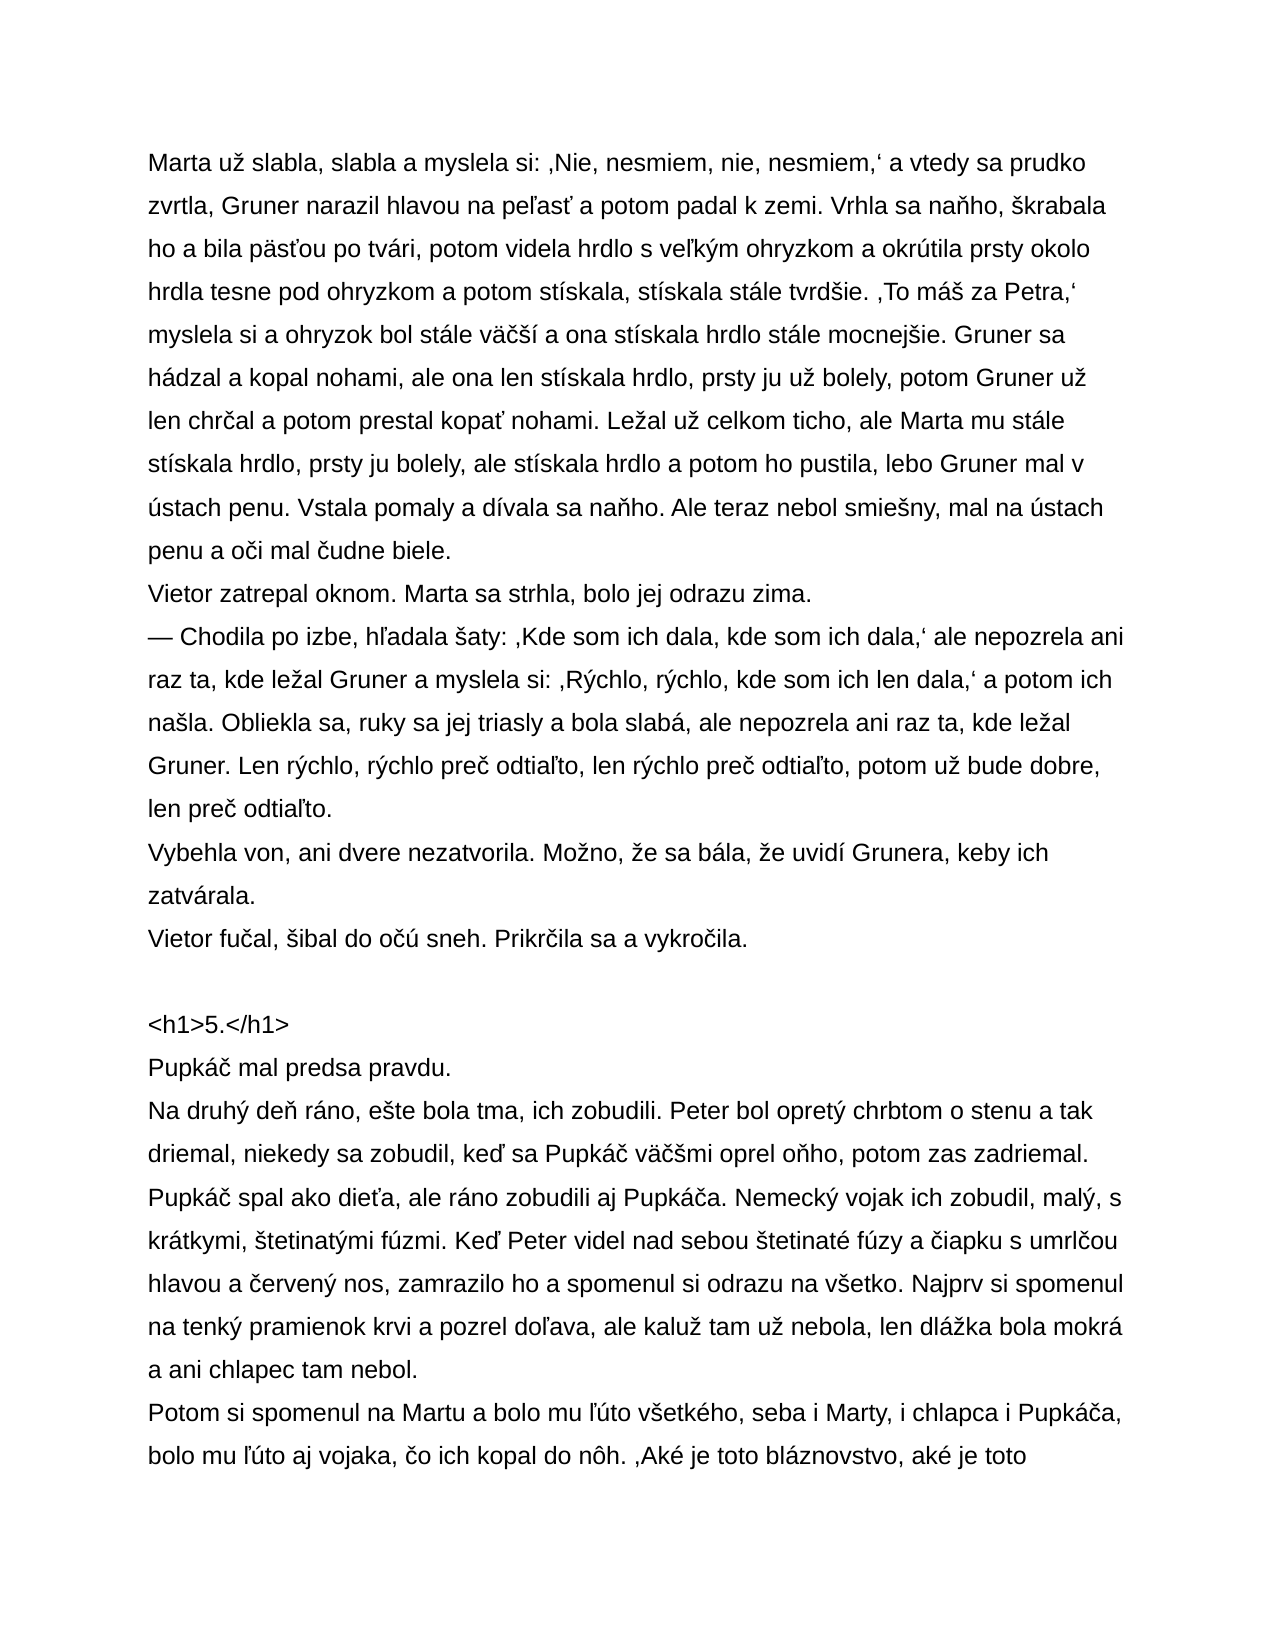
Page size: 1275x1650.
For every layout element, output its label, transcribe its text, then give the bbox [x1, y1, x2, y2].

text Vybehla von, ani dvere nezatvorila. Možno, že sa bála, že uvidí Grunera, keby ich zatvárala. [148, 838, 1127, 909]
text Vietor zatrepal oknom. Marta sa strhla, bolo jej odrazu zima. [148, 579, 1127, 608]
text <h1>5.</h1> [148, 1010, 1127, 1039]
text — Chodila po izbe, hľadala šaty: ,Kde som ich dala, kde som ich dala,‘ ale nepozrela ani raz ta, kde ležal Gruner a myslela si: ,Rýchlo, rýchlo, kde som ich len dala,‘ a potom ich našla. Obliekla sa, ruky sa jej triasly a bola slabá, ale nepozrela ani raz ta, kde ležal Gruner. Len rýchlo, rýchlo preč odtiaľto, len rýchlo preč odtiaľto, potom už bude dobre, len preč odtiaľto. [148, 622, 1127, 823]
text Marta už slabla, slabla a myslela si: ,Nie, nesmiem, nie, nesmiem,‘ a vtedy sa prudko zvrtla, Gruner narazil hlavou na peľasť a potom padal k zemi. Vrhla sa naňho, škrabala ho a bila päsťou po tvári, potom videla hrdlo s veľkým ohryzkom a okrútila prsty okolo hrdla tesne pod ohryzkom a potom stískala, stískala stále tvrdšie. ,To máš za Petra,‘ myslela si a ohryzok bol stále väčší a ona stískala hrdlo stále mocnejšie. Gruner sa hádzal a kopal nohami, ale ona len stískala hrdlo, prsty ju už bolely, potom Gruner už len chrčal a potom prestal kopať nohami. Ležal už celkom ticho, ale Marta mu stále stískala hrdlo, prsty ju bolely, ale stískala hrdlo a potom ho pustila, lebo Gruner mal v ústach penu. Vstala pomaly a dívala sa naňho. Ale teraz nebol smiešny, mal na ústach penu a oči mal čudne biele. [148, 148, 1127, 564]
text Na druhý deň ráno, ešte bola tma, ich zobudili. Peter bol opretý chrbtom o stenu a tak driemal, niekedy sa zobudil, keď sa Pupkáč väčšmi oprel oňho, potom zas zadriemal. Pupkáč spal ako dieťa, ale ráno zobudili aj Pupkáča. Nemecký vojak ich zobudil, malý, s krátkymi, štetinatými fúzmi. Keď Peter videl nad sebou štetinaté fúzy a čiapku s umrlčou hlavou a červený nos, zamrazilo ho a spomenul si odrazu na všetko. Najprv si spomenul na tenký pramienok krvi a pozrel doľava, ale kaluž tam už nebola, len dlážka bola mokrá a ani chlapec tam nebol. [148, 1096, 1127, 1384]
text Vietor fučal, šibal do očú sneh. Prikrčila sa a vykročila. [148, 924, 1127, 953]
text Potom si spomenul na Martu a bolo mu ľúto všetkého, seba i Marty, i chlapca i Pupkáča, bolo mu ľúto aj vojaka, čo ich kopal do nôh. ,Aké je toto bláznovstvo, aké je toto [148, 1398, 1127, 1470]
text Pupkáč mal predsa pravdu. [148, 1053, 1127, 1082]
